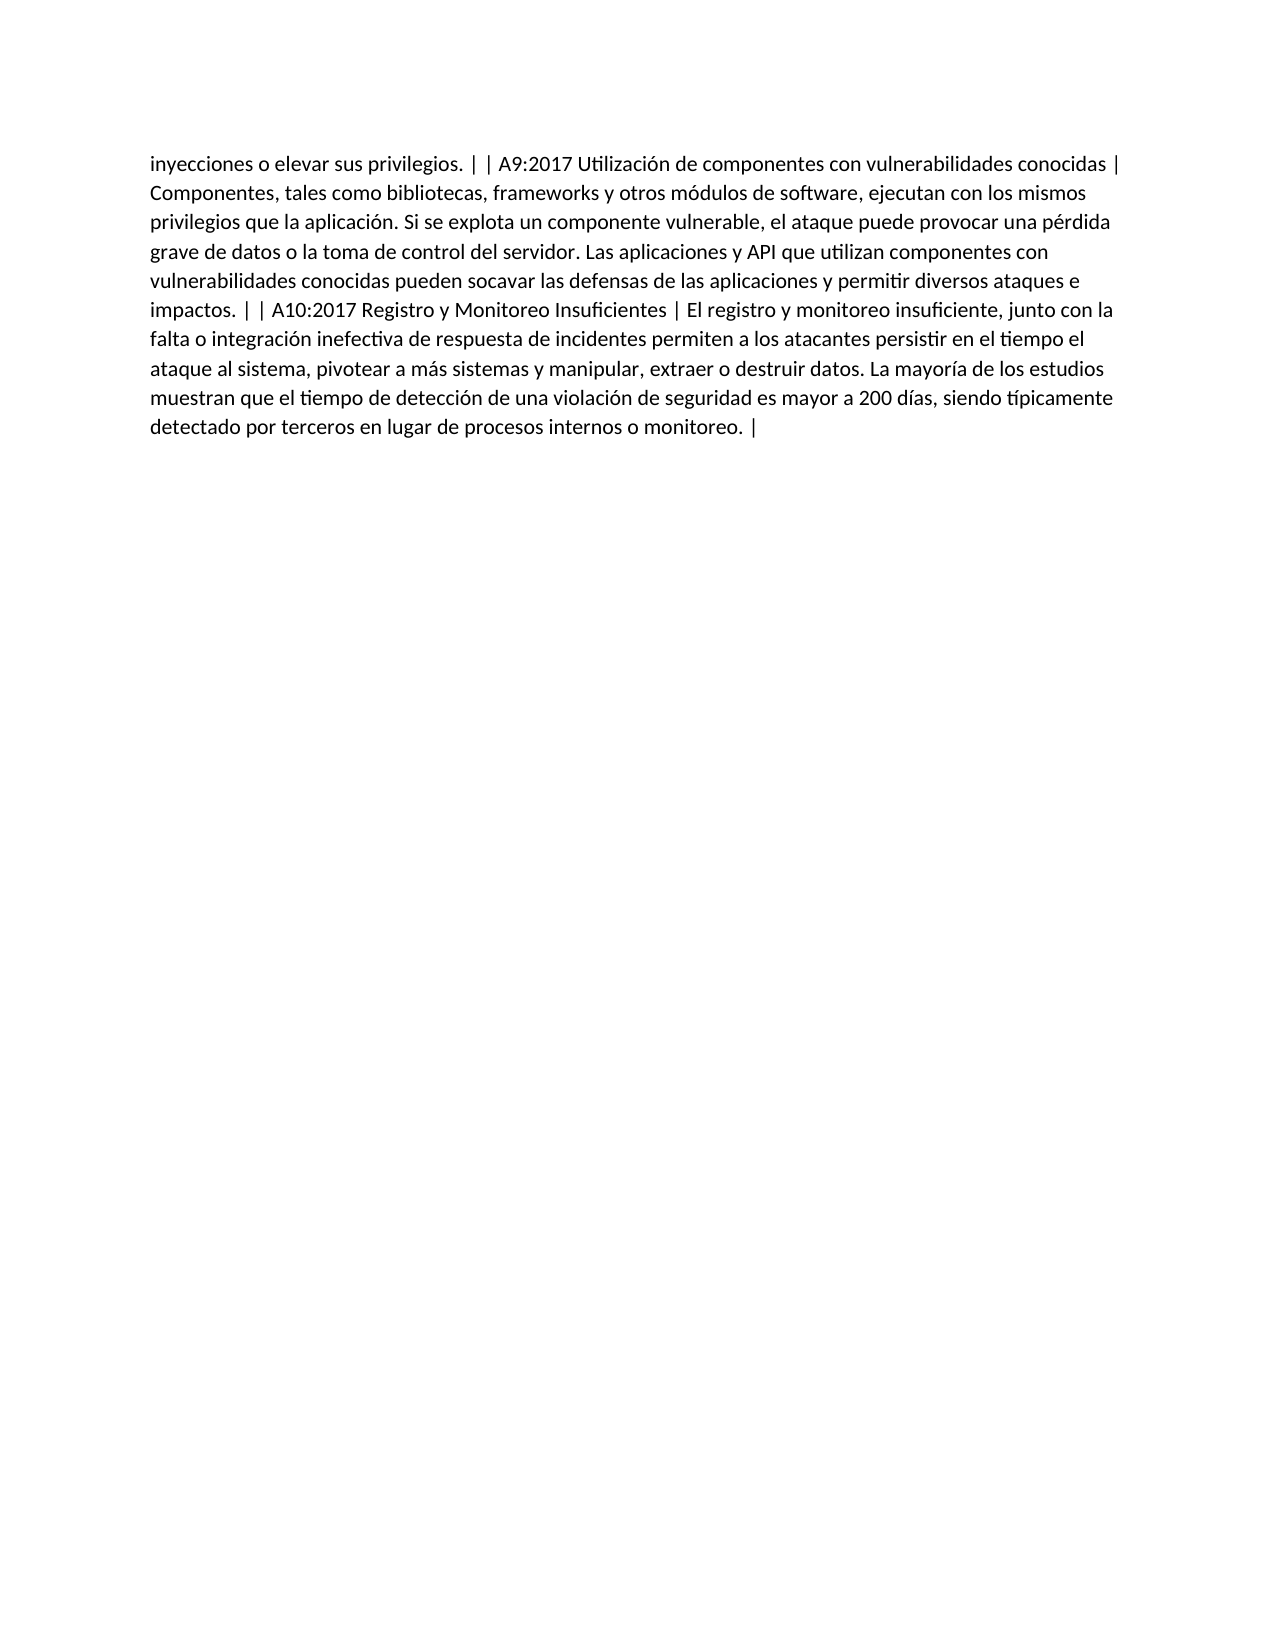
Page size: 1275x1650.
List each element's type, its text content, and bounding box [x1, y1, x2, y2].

text inyecciones o elevar sus privilegios. | | A9:2017 Utilización de componentes con vulnerabilidades conocidas | Componentes, tales como bibliotecas, frameworks y otros módulos de software, ejecutan con los mismos privilegios que la aplicación. Si se explota un componente vulnerable, el ataque puede provocar una pérdida grave de datos o la toma de control del servidor. Las aplicaciones y API que utilizan componentes con vulnerabilidades conocidas pueden socavar las defensas de las aplicaciones y permitir diversos ataques e impactos. | | A10:2017 Registro y Monitoreo Insuficientes | El registro y monitoreo insuficiente, junto con la falta o integración inefectiva de respuesta de incidentes permiten a los atacantes persistir en el tiempo el ataque al sistema, pivotear a más sistemas y manipular, extraer o destruir datos. La mayoría de los estudios muestran que el tiempo de detección de una violación de seguridad es mayor a 200 días, siendo típicamente detectado por terceros en lugar de procesos internos o monitoreo. | [150, 150, 1125, 440]
